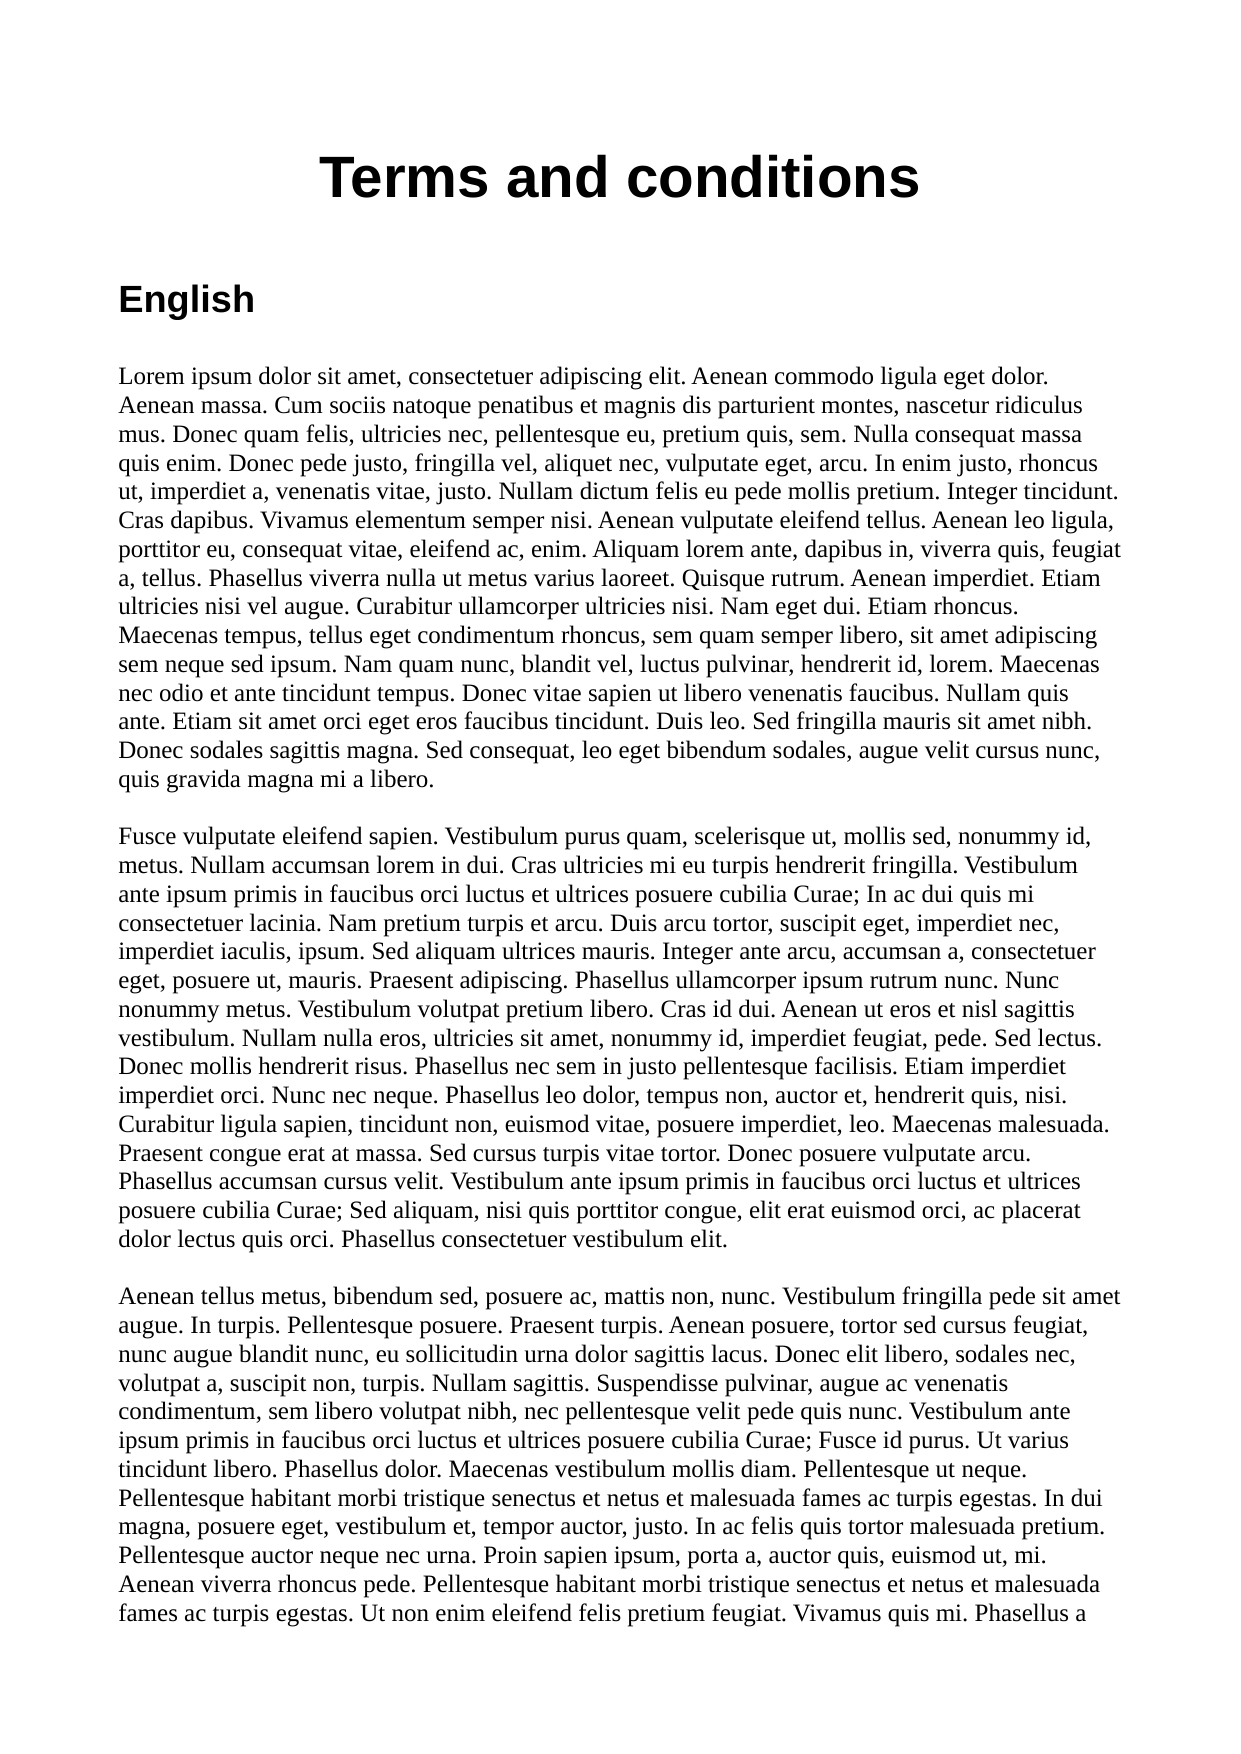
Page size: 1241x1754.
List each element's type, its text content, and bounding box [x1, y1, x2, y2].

text Lorem ipsum dolor sit amet, consectetuer adipiscing elit. Aenean commodo ligula eget dolor. Aenean massa. Cum sociis natoque penatibus et magnis dis parturient montes, nascetur ridiculus mus. Donec quam felis, ultricies nec, pellentesque eu, pretium quis, sem. Nulla consequat massa quis enim. Donec pede justo, fringilla vel, aliquet nec, vulputate eget, arcu. In enim justo, rhoncus ut, imperdiet a, venenatis vitae, justo. Nullam dictum felis eu pede mollis pretium. Integer tincidunt. Cras dapibus. Vivamus elementum semper nisi. Aenean vulputate eleifend tellus. Aenean leo ligula, porttitor eu, consequat vitae, eleifend ac, enim. Aliquam lorem ante, dapibus in, viverra quis, feugiat a, tellus. Phasellus viverra nulla ut metus varius laoreet. Quisque rutrum. Aenean imperdiet. Etiam ultricies nisi vel augue. Curabitur ullamcorper ultricies nisi. Nam eget dui. Etiam rhoncus. Maecenas tempus, tellus eget condimentum rhoncus, sem quam semper libero, sit amet adipiscing sem neque sed ipsum. Nam quam nunc, blandit vel, luctus pulvinar, hendrerit id, lorem. Maecenas nec odio et ante tincidunt tempus. Donec vitae sapien ut libero venenatis faucibus. Nullam quis ante. Etiam sit amet orci eget eros faucibus tincidunt. Duis leo. Sed fringilla mauris sit amet nibh. Donec sodales sagittis magna. Sed consequat, leo eget bibendum sodales, augue velit cursus nunc, quis gravida magna mi a libero. Fusce vulputate eleifend sapien. Vestibulum purus quam, scelerisque ut, mollis sed, nonummy id, metus. Nullam accumsan lorem in dui. Cras ultricies mi eu turpis hendrerit fringilla. Vestibulum ante ipsum primis in faucibus orci luctus et ultrices posuere cubilia Curae; In ac dui quis mi consectetuer lacinia. Nam pretium turpis et arcu. Duis arcu tortor, suscipit eget, imperdiet nec, imperdiet iaculis, ipsum. Sed aliquam ultrices mauris. Integer ante arcu, accumsan a, consectetuer eget, posuere ut, mauris. Praesent adipiscing. Phasellus ullamcorper ipsum rutrum nunc. Nunc nonummy metus. Vestibulum volutpat pretium libero. Cras id dui. Aenean ut eros et nisl sagittis vestibulum. Nullam nulla eros, ultricies sit amet, nonummy id, imperdiet feugiat, pede. Sed lectus. Donec mollis hendrerit risus. Phasellus nec sem in justo pellentesque facilisis. Etiam imperdiet imperdiet orci. Nunc nec neque. Phasellus leo dolor, tempus non, auctor et, hendrerit quis, nisi. Curabitur ligula sapien, tincidunt non, euismod vitae, posuere imperdiet, leo. Maecenas malesuada. Praesent congue erat at massa. Sed cursus turpis vitae tortor. Donec posuere vulputate arcu. Phasellus accumsan cursus velit. Vestibulum ante ipsum primis in faucibus orci luctus et ultrices posuere cubilia Curae; Sed aliquam, nisi quis porttitor congue, elit erat euismod orci, ac placerat dolor lectus quis orci. Phasellus consectetuer vestibulum elit. Aenean tellus metus, bibendum sed, posuere ac, mattis non, nunc. Vestibulum fringilla pede sit amet augue. In turpis. Pellentesque posuere. Praesent turpis. Aenean posuere, tortor sed cursus feugiat, nunc augue blandit nunc, eu sollicitudin urna dolor sagittis lacus. Donec elit libero, sodales nec, volutpat a, suscipit non, turpis. Nullam sagittis. Suspendisse pulvinar, augue ac venenatis condimentum, sem libero volutpat nibh, nec pellentesque velit pede quis nunc. Vestibulum ante ipsum primis in faucibus orci luctus et ultrices posuere cubilia Curae; Fusce id purus. Ut varius tincidunt libero. Phasellus dolor. Maecenas vestibulum mollis diam. Pellentesque ut neque. Pellentesque habitant morbi tristique senectus et netus et malesuada fames ac turpis egestas. In dui magna, posuere eget, vestibulum et, tempor auctor, justo. In ac felis quis tortor malesuada pretium. Pellentesque auctor neque nec urna. Proin sapien ipsum, porta a, auctor quis, euismod ut, mi. Aenean viverra rhoncus pede. Pellentesque habitant morbi tristique senectus et netus et malesuada fames ac turpis egestas. Ut non enim eleifend felis pretium feugiat. Vivamus quis mi. Phasellus a [118, 361, 1122, 1626]
subtitle English [118, 276, 1122, 320]
title Terms and conditions [118, 143, 1122, 210]
